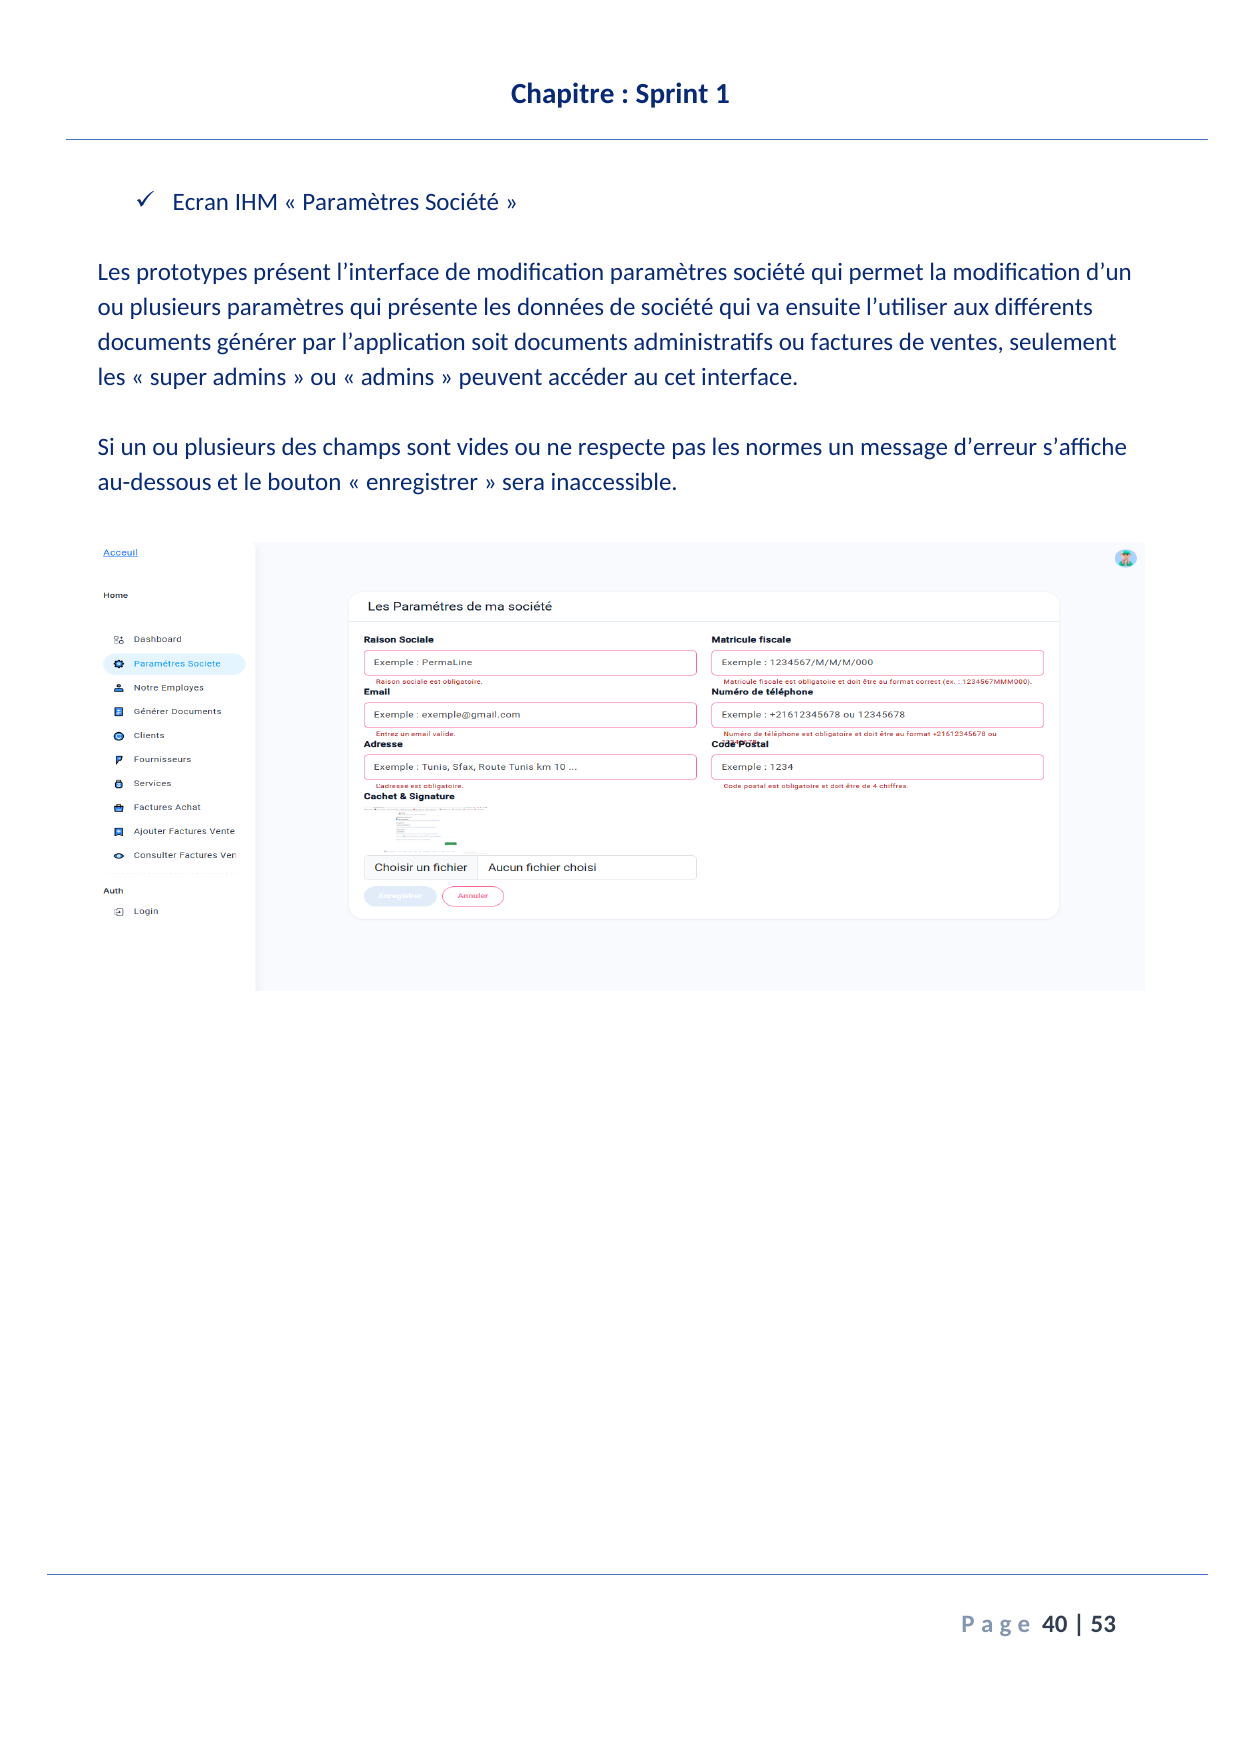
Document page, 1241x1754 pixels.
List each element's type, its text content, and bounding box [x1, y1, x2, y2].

text Les prototypes présent l’interface de modification paramètres société qui permet la modification d’un ou plusieurs paramètres qui présente les données de société qui va ensuite l’utiliser aux différents documents générer par l’application soit documents administratifs ou factures de ventes, seulement les « super admins » ou « admins » peuvent accéder au cet interface. [97, 257, 1143, 392]
text Si un ou plusieurs des champs sont vides ou ne respecte pas les normes un message d’erreur s’affiche au-dessous et le bouton « enregistrer » sera inaccessible. [97, 432, 1143, 497]
list Ecran IHM « Paramètres Société » [135, 187, 1143, 217]
